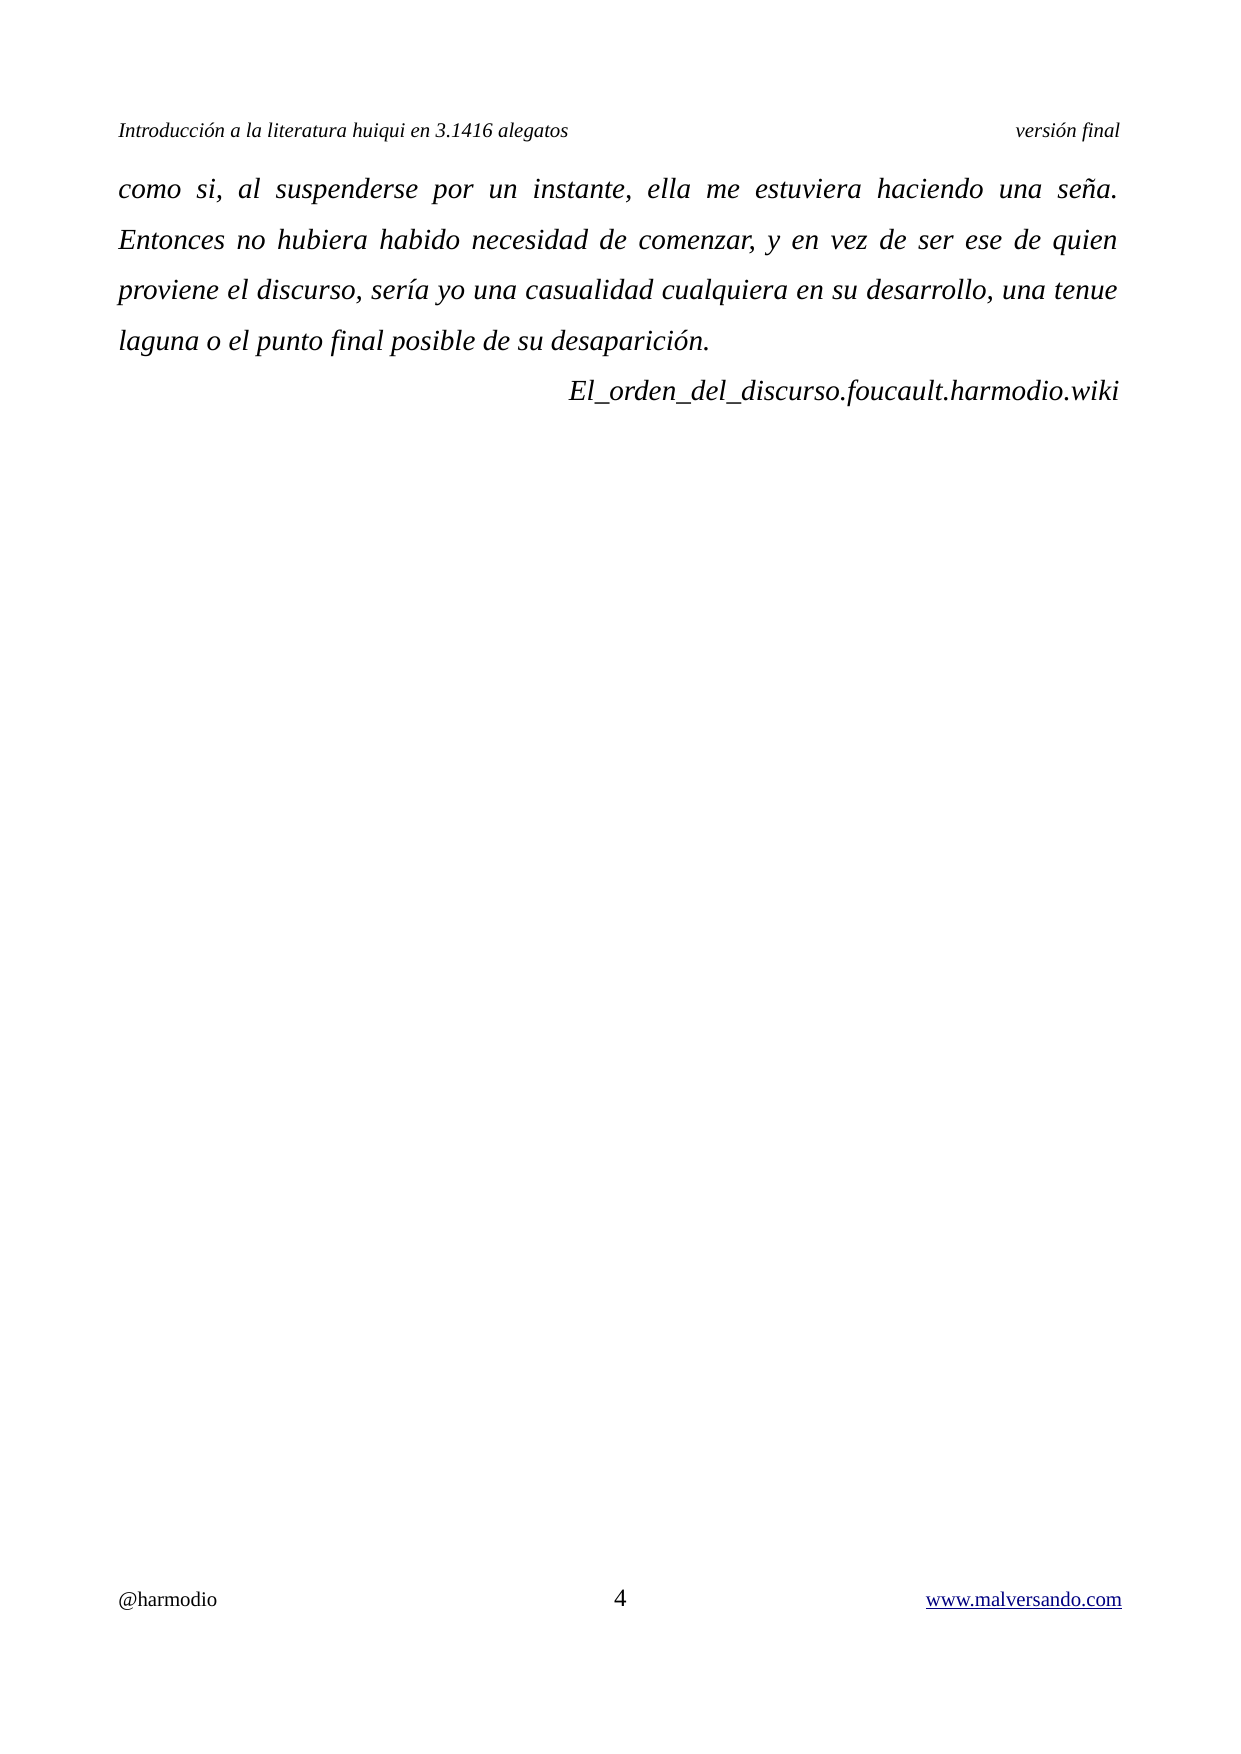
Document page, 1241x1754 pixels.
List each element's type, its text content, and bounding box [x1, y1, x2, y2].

text como si, al suspenderse por un instante, ella me estuviera haciendo una seña. Entonces no hubiera habido necesidad de comenzar, y en vez de ser ese de quien proviene el discurso, sería yo una casualidad cualquiera en su desarrollo, una tenue laguna o el punto final posible de su desaparición. [118, 172, 1122, 356]
text El_orden_del_discurso.foucault.harmodio.wiki [118, 373, 1122, 406]
